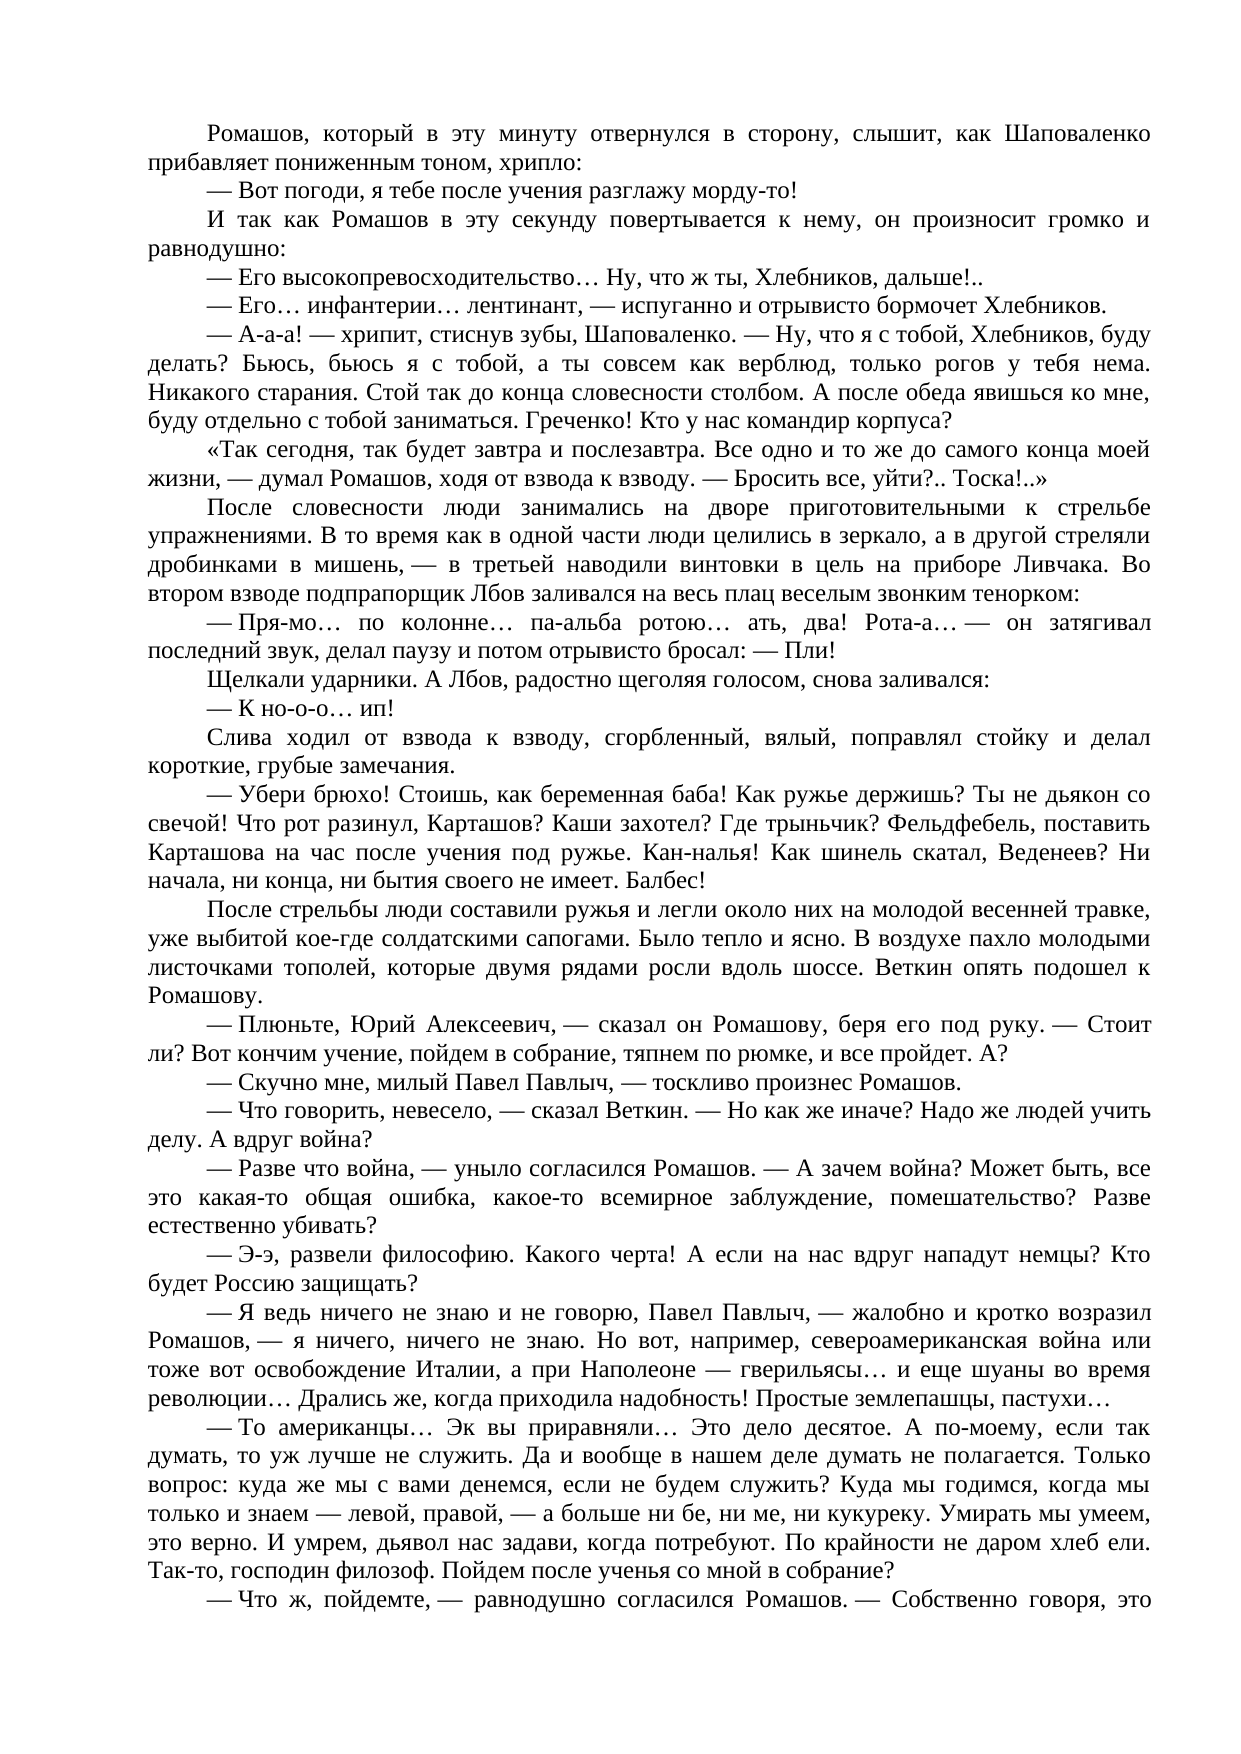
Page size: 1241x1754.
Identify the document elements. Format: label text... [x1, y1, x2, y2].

text «Так сегодня, так будет завтра и послезавтра. Все одно и то же до самого конца моей жизни, — думал Ромашов, ходя от взвода к взводу. — Бросить все, уйти?.. Тоска!..» [148, 434, 1152, 492]
text — Скучно мне, милый Павел Павлыч, — тоскливо произнес Ромашов. [148, 1067, 1152, 1096]
text — Пря-мо… по колонне… па-альба ротою… ать, два! Рота-а… — он затягивал последний звук, делал паузу и потом отрывисто бросал: — Пли! [148, 607, 1152, 664]
text — Что ж, пойдемте, — равнодушно согласился Ромашов. — Собственно говоря, это [148, 1584, 1152, 1613]
text — Что говорить, невесело, — сказал Веткин. — Но как же иначе? Надо же людей учить делу. А вдруг война? [148, 1096, 1152, 1153]
text — Убери брюхо! Стоишь, как беременная баба! Как ружье держишь? Ты не дьякон со свечой! Что рот разинул, Карташов? Каши захотел? Где трыньчик? Фельдфебель, поставить Карташова на час после учения под ружье. Кан-налья! Как шинель скатал, Веденеев? Ни начала, ни конца, ни бытия своего не имеет. Балбес! [148, 779, 1152, 894]
text — Его высокопревосходительство… Ну, что ж ты, Хлебников, дальше!.. [148, 262, 1152, 291]
text — Я ведь ничего не знаю и не говорю, Павел Павлыч, — жалобно и кротко возразил Ромашов, — я ничего, ничего не знаю. Но вот, например, североамериканская война или тоже вот освобождение Италии, а при Наполеоне — гверильясы… и еще шуаны во время революции… Дрались же, когда приходила надобность! Простые землепашцы, пастухи… [148, 1297, 1152, 1412]
text — К но-о-о… ип! [148, 693, 1152, 722]
text — Э-э, развели философию. Какого черта! А если на нас вдруг нападут немцы? Кто будет Россию защищать? [148, 1239, 1152, 1297]
text — Вот погоди, я тебе после учения разглажу морду-то! [148, 176, 1152, 204]
text — Разве что война, — уныло согласился Ромашов. — А зачем война? Может быть, все это какая-то общая ошибка, какое-то всемирное заблуждение, помешательство? Разве естественно убивать? [148, 1153, 1152, 1239]
text И так как Ромашов в эту секунду повертывается к нему, он произносит громко и равнодушно: [148, 204, 1152, 262]
text После стрельбы люди составили ружья и легли около них на молодой весенней травке, уже выбитой кое-где солдатскими сапогами. Было тепло и ясно. В воздухе пахло молодыми листочками тополей, которые двумя рядами росли вдоль шоссе. Веткин опять подошел к Ромашову. [148, 894, 1152, 1009]
text — А-а-а! — хрипит, стиснув зубы, Шаповаленко. — Ну, что я с тобой, Хлебников, буду делать? Бьюсь, бьюсь я с тобой, а ты совсем как верблюд, только рогов у тебя нема. Никакого старания. Стой так до конца словесности столбом. А после обеда явишься ко мне, буду отдельно с тобой заниматься. Греченко! Кто у нас командир корпуса? [148, 319, 1152, 434]
text Щелкали ударники. А Лбов, радостно щеголяя голосом, снова заливался: [148, 664, 1152, 693]
text — Его… инфантерии… лентинант, — испуганно и отрывисто бормочет Хлебников. [148, 291, 1152, 319]
text После словесности люди занимались на дворе приготовительными к стрельбе упражнениями. В то время как в одной части люди целились в зеркало, а в другой стреляли дробинками в мишень, — в третьей наводили винтовки в цель на приборе Ливчака. Во втором взводе подпрапорщик Лбов заливался на весь плац веселым звонким тенорком: [148, 492, 1152, 607]
text Ромашов, который в эту минуту отвернулся в сторону, слышит, как Шаповаленко прибавляет пониженным тоном, хрипло: [148, 118, 1152, 176]
text Слива ходил от взвода к взводу, сгорбленный, вялый, поправлял стойку и делал короткие, грубые замечания. [148, 722, 1152, 779]
text — Плюньте, Юрий Алексеевич, — сказал он Ромашову, беря его под руку. — Стоит ли? Вот кончим учение, пойдем в собрание, тяпнем по рюмке, и все пройдет. А? [148, 1009, 1152, 1067]
text — То американцы… Эк вы приравняли… Это дело десятое. А по-моему, если так думать, то уж лучше не служить. Да и вообще в нашем деле думать не полагается. Только вопрос: куда же мы с вами денемся, если не будем служить? Куда мы годимся, когда мы только и знаем — левой, правой, — а больше ни бе, ни ме, ни кукуреку. Умирать мы умеем, это верно. И умрем, дьявол нас задави, когда потребуют. По крайности не даром хлеб ели. Так-то, господин филозоф. Пойдем после ученья со мной в собрание? [148, 1412, 1152, 1584]
